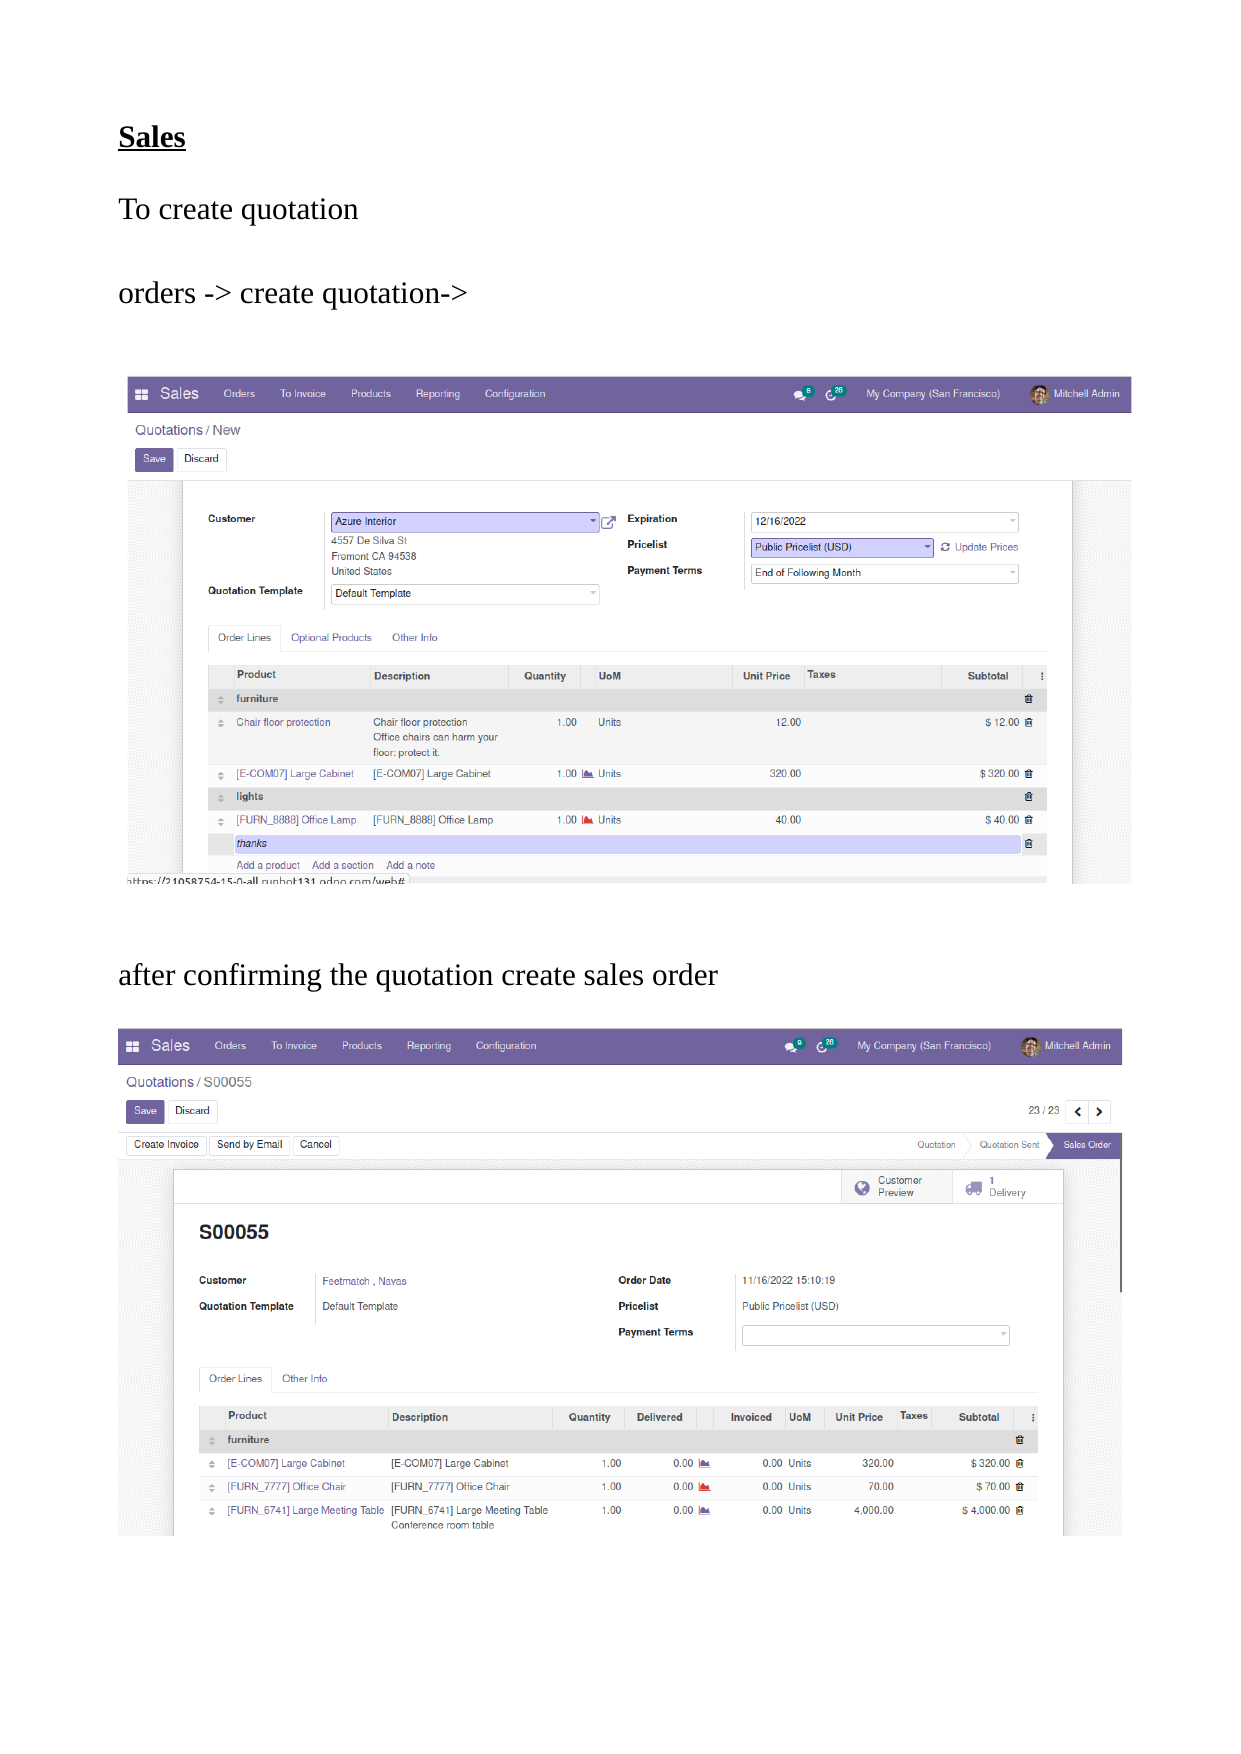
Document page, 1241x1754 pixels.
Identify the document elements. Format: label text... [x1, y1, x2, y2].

text after confirming the quotation create sales order [118, 956, 1122, 992]
text To create quotation [118, 190, 1122, 226]
picture [118, 1027, 1123, 1536]
picture [127, 375, 1132, 884]
text Sales [118, 118, 1122, 154]
text orders -> create quotation-> [118, 274, 1122, 310]
